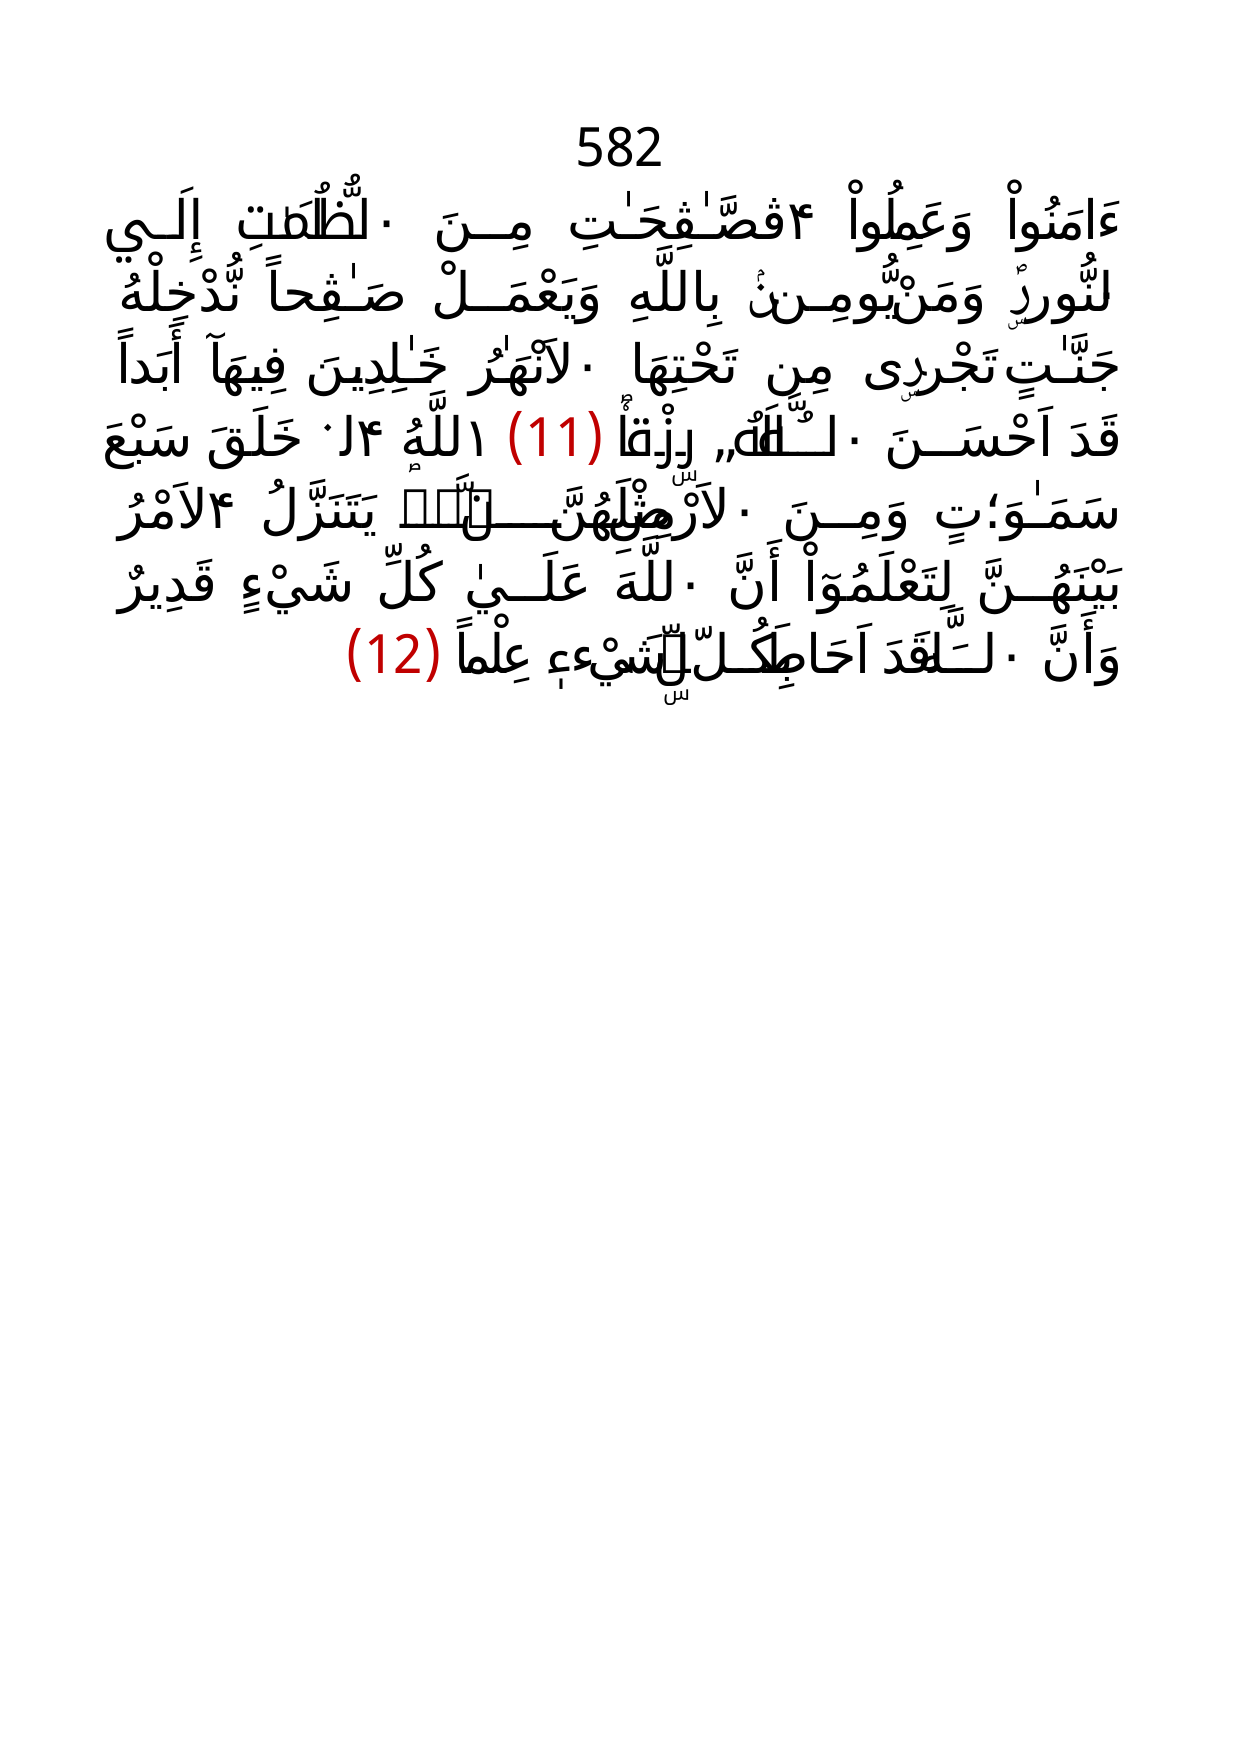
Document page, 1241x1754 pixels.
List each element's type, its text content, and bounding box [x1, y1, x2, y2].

text ءَامَنُواْ وَعَمِلُواْ ۴ڤصَّـٰڤِحَـٰتِ مِــنَ ۰لظُّلُمَـٰتِ إِلَــي ۰لنُّورۣؐ وَمَنْ يُّومِـنۢ بِاللَّهِ وَيَعْمَــلْ صَـٰڤِحاً نُّدْخِلْهُ جَنَّـٰتٍ تَجْرۣى مِن تَحْتِهَا ۰لاَنْهَـٰرُ خَـٰلِدِينَ فِيهَآ أَبَداً قَدَ اَحْسَــنَ ۰للَّهُ لَهُ„ رۣزْقاٗؐ (11) ۱للَّهُ ۴ﻟ﮲ خَلَقَ سَبْعَ سَمَـٰوَ؛تٍ وَمِــنَ ۰لاَرْضِ مِثْلَهُنَّؐ يَتَنَزَّلُ ۴لاَمْرُ بَيْنَهُــنَّ لِتَعْلَمُوٓاْ أَنَّ ۰للَّهَ عَلَــيٰ كُلِّ شَيْءٍ قَدِيرٌ وَأَنَّ ۰للَّهَ قَدَ اَحَاطَ بِكُــلّۣ شَيْءٖ عِلْماً (12) [118, 189, 1122, 696]
text 582 [118, 118, 1122, 189]
